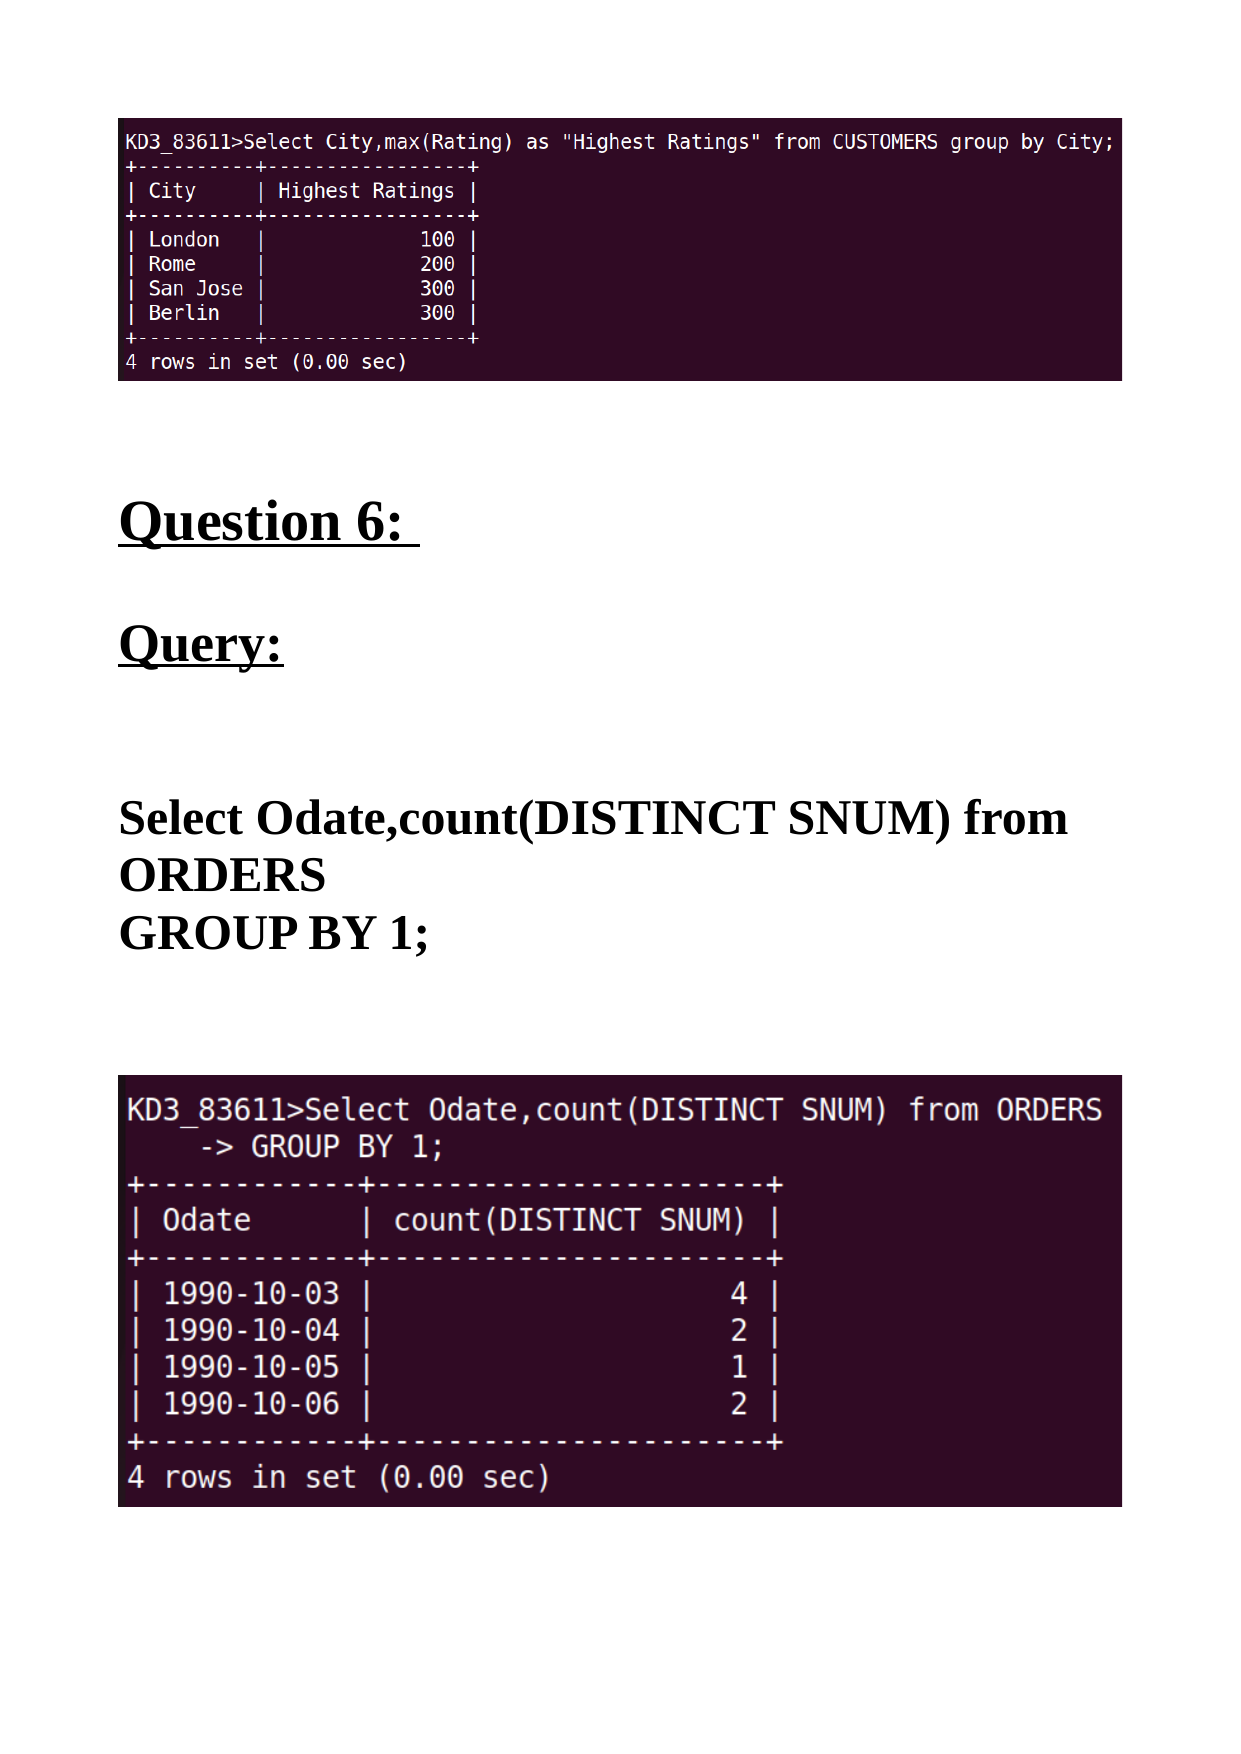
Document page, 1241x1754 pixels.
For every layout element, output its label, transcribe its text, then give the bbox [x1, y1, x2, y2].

text Query: [118, 610, 1122, 673]
text GROUP BY 1; [118, 903, 1122, 960]
text Select Odate,count(DISTINCT SNUM) from ORDERS [118, 788, 1122, 903]
text Question 6: [118, 486, 1122, 553]
picture [118, 118, 1123, 381]
picture [118, 1075, 1123, 1507]
